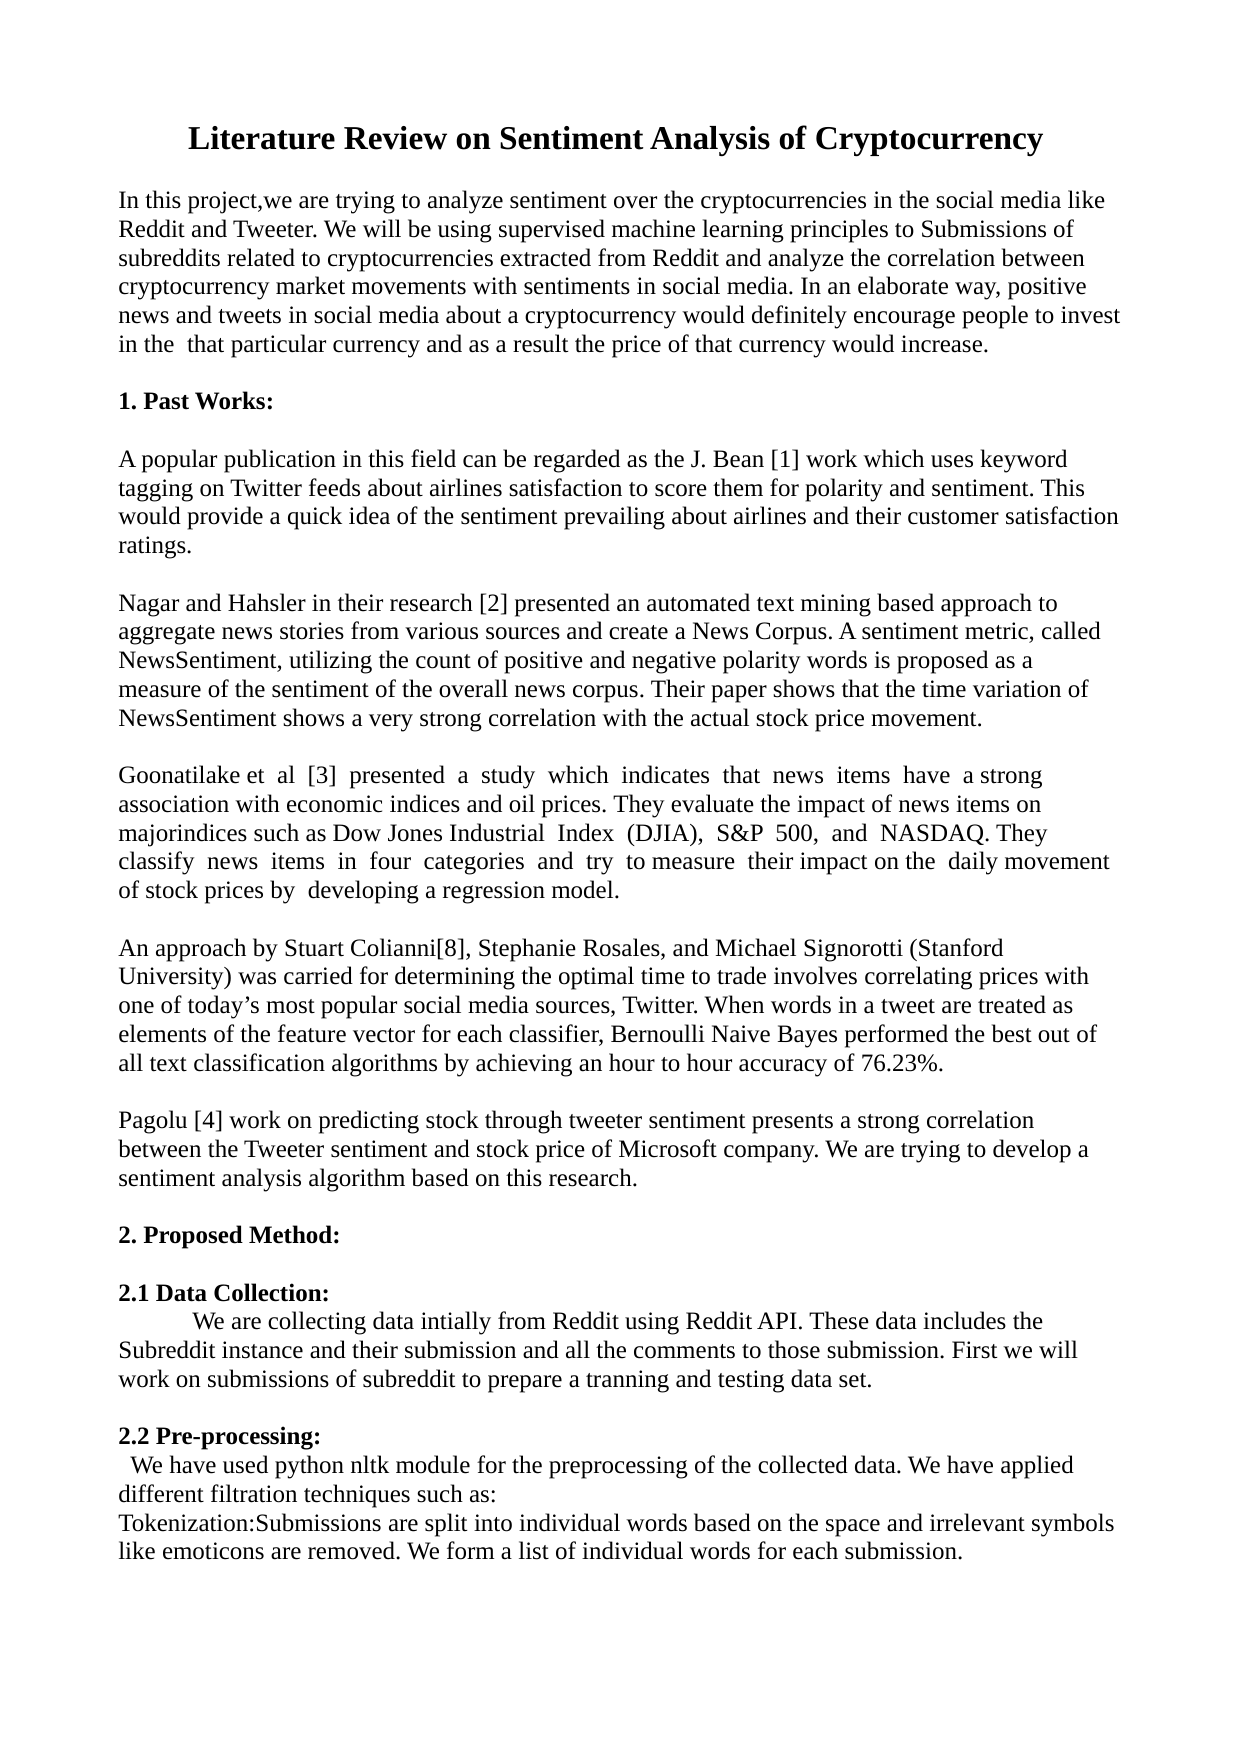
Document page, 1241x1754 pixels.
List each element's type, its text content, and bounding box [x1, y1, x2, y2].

text aggregate news stories from various sources and create a News Corpus. A sentiment metric, called NewsSentiment, utilizing the count of positive and negative polarity words is proposed as a measure of the sentiment of the overall news corpus. Their paper shows that the time variation of [118, 616, 1122, 703]
text An approach by Stuart Colianni[8], Stephanie Rosales, and Michael Signorotti (Stanford University) was carried for determining the optimal time to trade involves correlating prices with one of today’s most popular social media sources, Twitter. When words in a tweet are treated as elements of the feature vector for each classifier, Bernoulli Naive Bayes performed the best out of all text classification algorithms by achieving an hour to hour accuracy of 76.23%. [118, 933, 1122, 1076]
text In this project,we are trying to analyze sentiment over the cryptocurrencies in the social media like Reddit and Tweeter. We will be using supervised machine learning principles to Submissions of subreddits related to cryptocurrencies extracted from Reddit and analyze the correlation between cryptocurrency market movements with sentiments in social media. In an elaborate way, positive news and tweets in social media about a cryptocurrency would definitely encourage people to invest in the that particular currency and as a result the price of that currency would increase. [118, 185, 1122, 358]
text Pagolu [4] work on predicting stock through tweeter sentiment presents a strong correlation between the Tweeter sentiment and stock price of Microsoft company. We are trying to develop a sentiment analysis algorithm based on this research. [118, 1105, 1122, 1191]
text 2. Proposed Method: [118, 1220, 1122, 1249]
text 1. Past Works: [118, 386, 1122, 415]
text 2.1 Data Collection: [118, 1278, 1122, 1306]
text Tokenization:Submissions are split into individual words based on the space and irrelevant symbols like emoticons are removed. We form a list of individual words for each submission. [118, 1508, 1122, 1565]
text A popular publication in this field can be regarded as the J. Bean [1] work which uses keyword tagging on Twitter feeds about airlines satisfaction to score them for polarity and sentiment. This would provide a quick idea of the sentiment prevailing about airlines and their customer satisfaction ratings. [118, 444, 1122, 559]
text 2.2 Pre-processing: [118, 1421, 1122, 1450]
text We have used python nltk module for the preprocessing of the collected data. We have applied different filtration techniques such as: [118, 1450, 1122, 1508]
text Goonatilake et al [3] presented a study which indicates that news items have a strong association with economic indices and oil prices. They evaluate the impact of news items on majorindices such as Dow Jones Industrial Index (DJIA), S&P 500, and NASDAQ. They classify news items in four categories and try to measure their impact on the daily movement of stock prices by developing a regression model. [118, 760, 1122, 904]
text NewsSentiment shows a very strong correlation with the actual stock price movement. [118, 703, 1122, 731]
text We are collecting data intially from Reddit using Reddit API. These data includes the Subreddit instance and their submission and all the comments to those submission. First we will work on submissions of subreddit to prepare a tranning and testing data set. [118, 1306, 1122, 1393]
text Literature Review on Sentiment Analysis of Cryptocurrency [118, 118, 1122, 156]
text Nagar and Hahsler in their research [2] presented an automated text mining based approach to [118, 588, 1122, 616]
